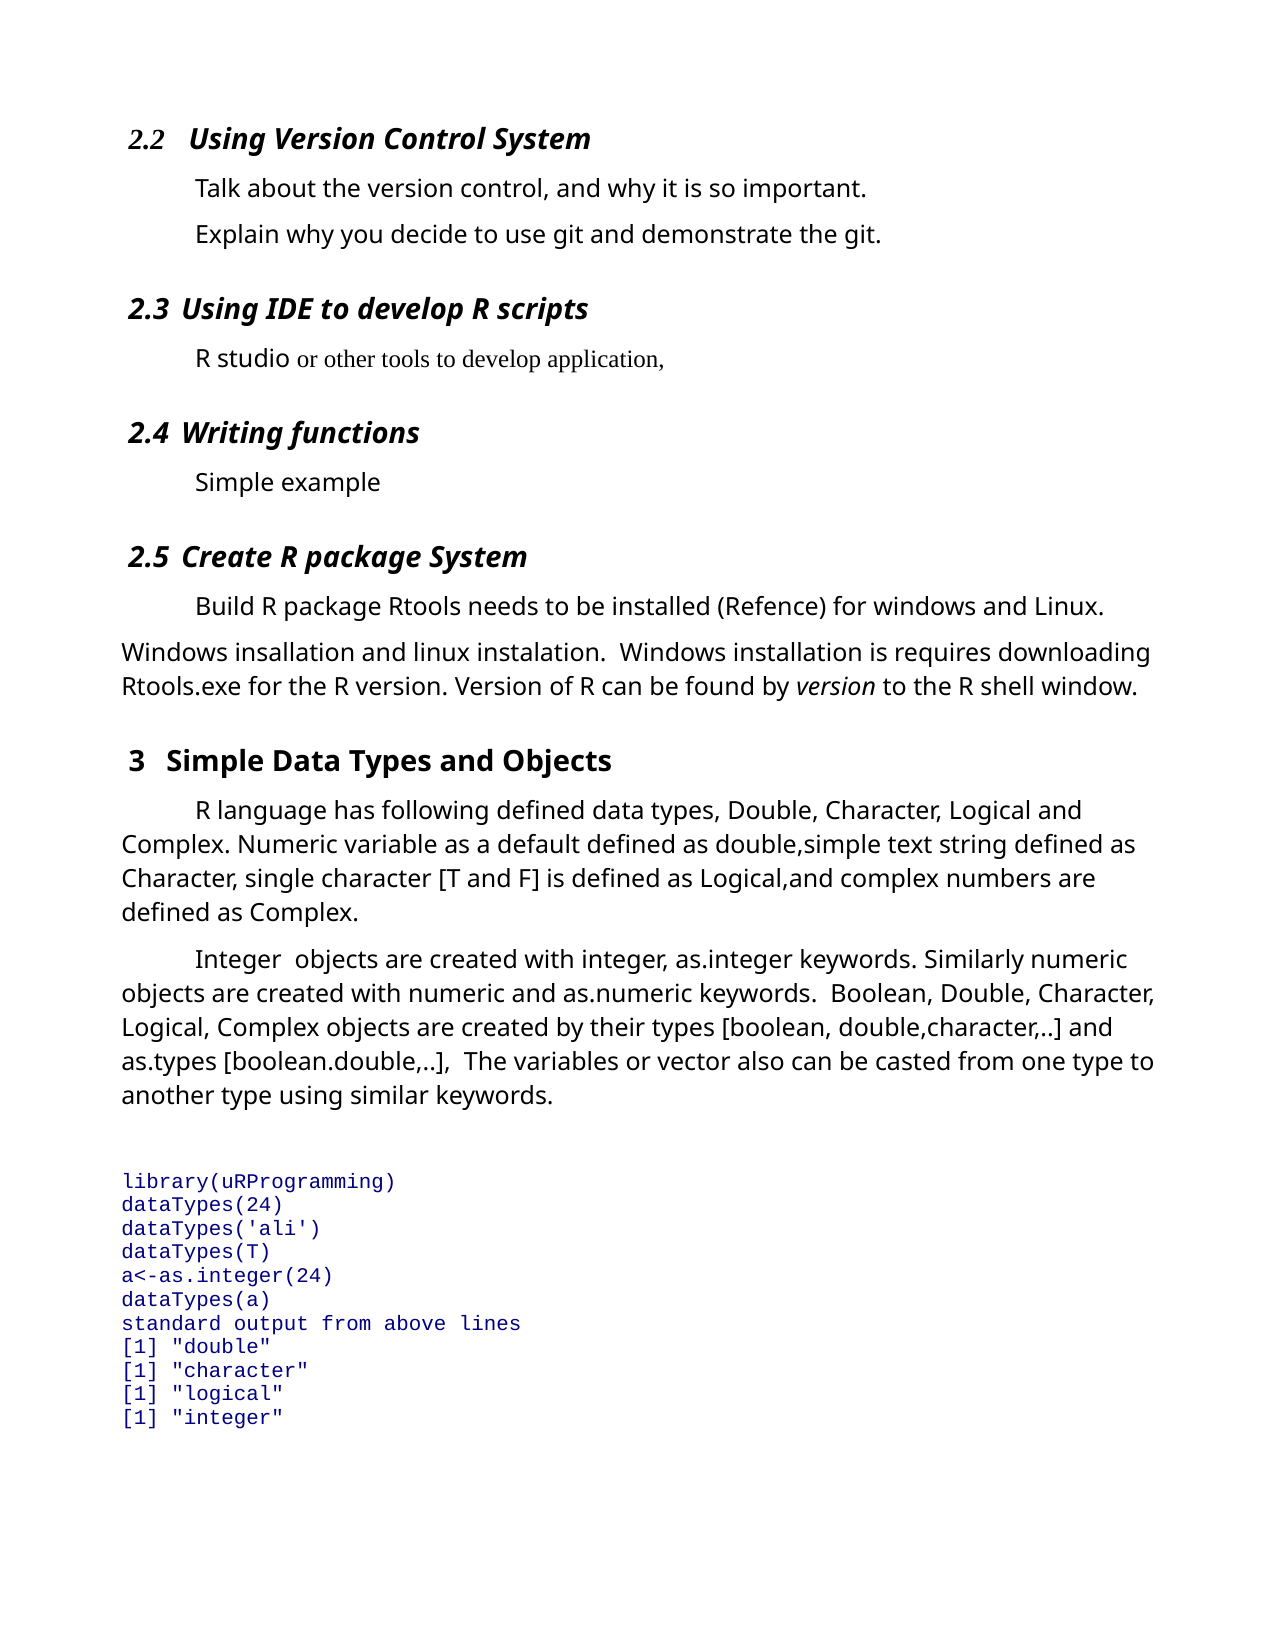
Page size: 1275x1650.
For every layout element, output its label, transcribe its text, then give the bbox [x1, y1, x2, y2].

text Build R package Rtools needs to be installed (Refence) for windows and Linux. [121, 588, 1158, 622]
text library(uRProgramming) [121, 1171, 1158, 1194]
text Integer objects are created with integer, as.integer keywords. Similarly numeric objects are created with numeric and as.numeric keywords. Boolean, Double, Character, Logical, Complex objects are created by their types [boolean, double,character,..] and as.types [boolean.double,..], The variables or vector also can be casted from one type to another type using similar keywords. [121, 941, 1158, 1112]
text R studio or other tools to develop application, [121, 341, 1158, 375]
subtitle Simple Data Types and Objects [121, 740, 1158, 780]
text [1] "integer" [121, 1407, 1158, 1431]
text dataTypes(T) [121, 1242, 1158, 1265]
subtitle Writing functions [121, 412, 1158, 452]
text standard output from above lines [121, 1312, 1158, 1336]
text Talk about the version control, and why it is so important. [121, 170, 1158, 204]
text [1] "character" [121, 1360, 1158, 1383]
text [1] "logical" [121, 1383, 1158, 1407]
text R language has following defined data types, Double, Character, Logical and Complex. Numeric variable as a default defined as double,simple text string defined as Character, single character [T and F] is defined as Logical,and complex numbers are defined as Complex. [121, 792, 1158, 929]
text dataTypes('ali') [121, 1218, 1158, 1242]
text Windows insallation and linux instalation. Windows installation is requires downloading Rtools.exe for the R version. Version of R can be found by version to the R shell window. [121, 635, 1158, 703]
text dataTypes(a) [121, 1289, 1158, 1312]
subtitle Create R package System [121, 536, 1158, 576]
text Simple example [121, 464, 1158, 498]
text Explain why you decide to use git and demonstrate the git. [121, 217, 1158, 251]
text dataTypes(24) [121, 1194, 1158, 1218]
text [1] "double" [121, 1336, 1158, 1360]
text a<-as.integer(24) [121, 1265, 1158, 1289]
subtitle Using IDE to develop R scripts [121, 288, 1158, 328]
subtitle Using Version Control System [121, 118, 1158, 158]
